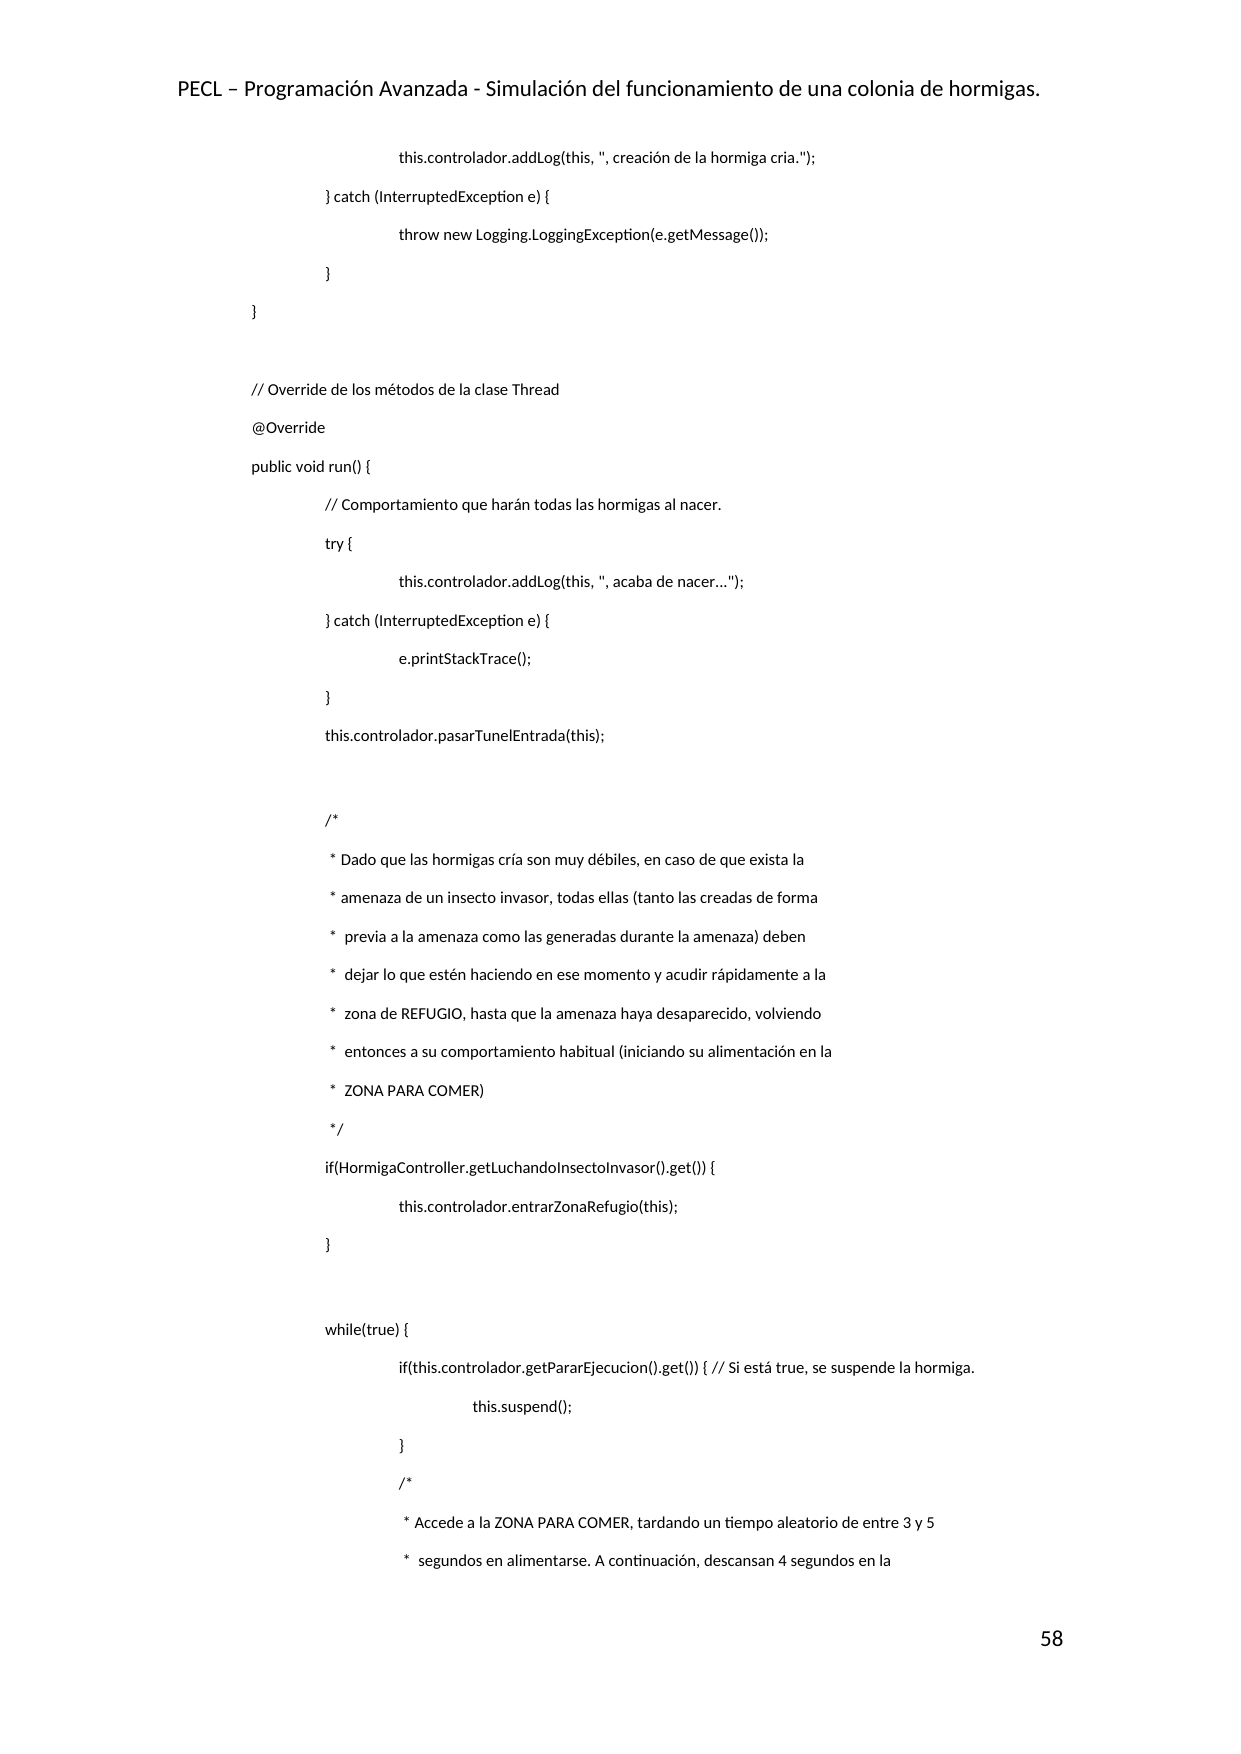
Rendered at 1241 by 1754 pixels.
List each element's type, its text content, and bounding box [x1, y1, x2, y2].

text * amenaza de un insecto invasor, todas ellas (tanto las creadas de forma [177, 888, 1063, 908]
text try { [177, 533, 1063, 553]
text /* [177, 811, 1063, 831]
text while(true) { [177, 1319, 1063, 1339]
text } [177, 263, 1063, 283]
text } catch (InterruptedException e) { [177, 186, 1063, 206]
text if(this.controlador.getPararEjecucion().get()) { // Si está true, se suspende la hormiga. [177, 1358, 1063, 1378]
text public void run() { [177, 456, 1063, 476]
text * Dado que las hormigas cría son muy débiles, en caso de que exista la [177, 849, 1063, 869]
text // Comportamiento que harán todas las hormigas al nacer. [177, 494, 1063, 515]
text this.controlador.addLog(this, ", acaba de nacer..."); [177, 572, 1063, 592]
text } [177, 687, 1063, 707]
text } [177, 1234, 1063, 1255]
text } [177, 1435, 1063, 1455]
text /* [177, 1473, 1063, 1494]
text * previa a la amenaza como las generadas durante la amenaza) deben [177, 926, 1063, 946]
text * dejar lo que estén haciendo en ese momento y acudir rápidamente a la [177, 965, 1063, 985]
text if(HormigaController.getLuchandoInsectoInvasor().get()) { [177, 1157, 1063, 1178]
text this.suspend(); [177, 1396, 1063, 1417]
text * Accede a la ZONA PARA COMER, tardando un tiempo aleatorio de entre 3 y 5 [177, 1512, 1063, 1532]
text } catch (InterruptedException e) { [177, 610, 1063, 630]
text throw new Logging.LoggingException(e.getMessage()); [177, 225, 1063, 245]
text * zona de REFUGIO, hasta que la amenaza haya desaparecido, volviendo [177, 1003, 1063, 1023]
text this.controlador.entrarZonaRefugio(this); [177, 1196, 1063, 1216]
text */ [177, 1119, 1063, 1139]
text this.controlador.addLog(this, ", creación de la hormiga cria."); [177, 148, 1063, 168]
text * segundos en alimentarse. A continuación, descansan 4 segundos en la [177, 1551, 1063, 1571]
text e.printStackTrace(); [177, 649, 1063, 669]
text this.controlador.pasarTunelEntrada(this); [177, 726, 1063, 746]
text * ZONA PARA COMER) [177, 1080, 1063, 1101]
text @Override [177, 417, 1063, 438]
text } [177, 302, 1063, 322]
text // Override de los métodos de la clase Thread [177, 379, 1063, 399]
text * entonces a su comportamiento habitual (iniciando su alimentación en la [177, 1042, 1063, 1062]
